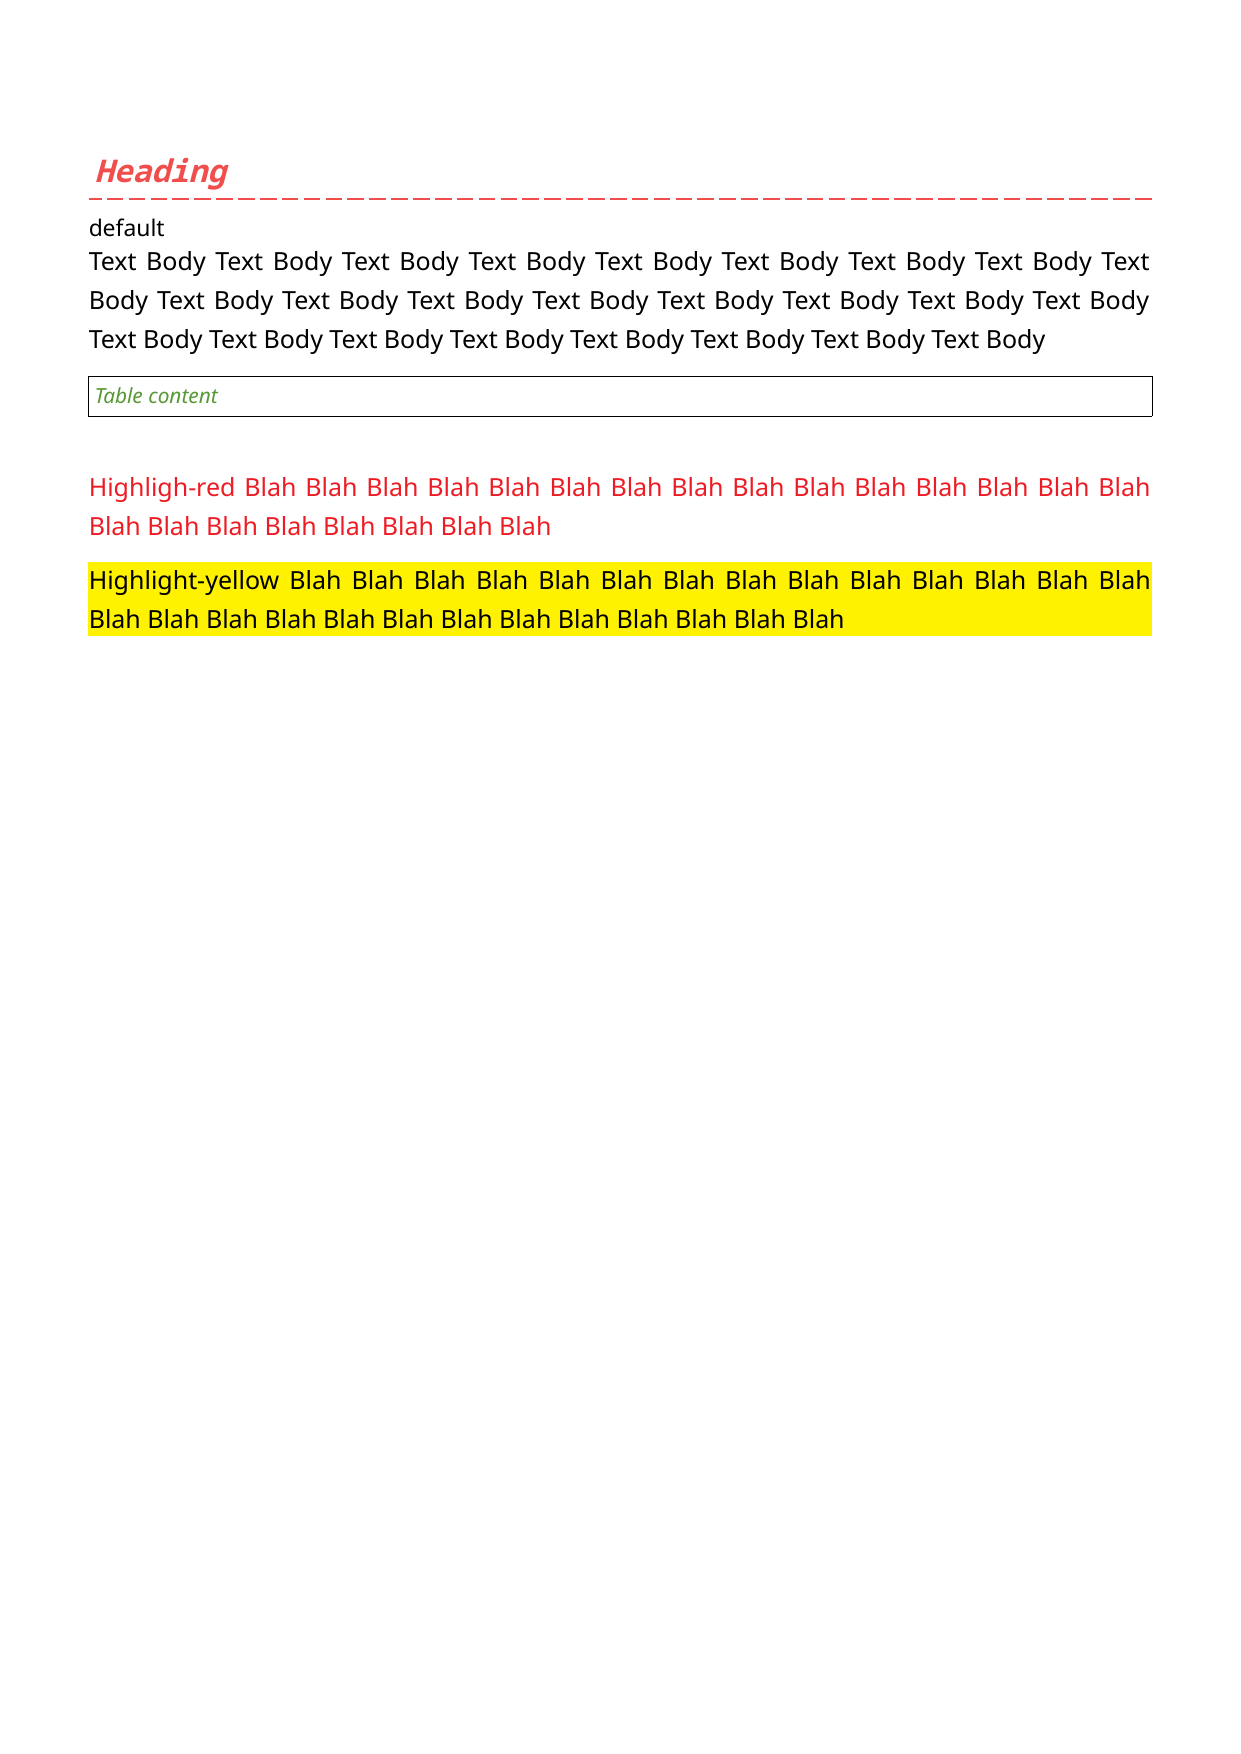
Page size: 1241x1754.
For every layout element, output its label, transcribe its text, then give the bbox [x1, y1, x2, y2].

subtitle Heading [88, 143, 1152, 200]
text default [88, 212, 1152, 243]
text Highligh-red Blah Blah Blah Blah Blah Blah Blah Blah Blah Blah Blah Blah Blah Blah Blah Blah Blah Blah Blah Blah Blah Blah Blah [88, 469, 1152, 543]
text Text Body Text Body Text Body Text Body Text Body Text Body Text Body Text Body Text Body Text Body Text Body Text Body Text Body Text Body Text Body Text Body Text Body Text Body Text Body Text Body Text Body Text Body Text Body Text Body Text Body [88, 243, 1152, 356]
text Highlight-yellow Blah Blah Blah Blah Blah Blah Blah Blah Blah Blah Blah Blah Blah Blah Blah Blah Blah Blah Blah Blah Blah Blah Blah Blah Blah Blah Blah [88, 562, 1152, 636]
table_header Table content [89, 377, 1152, 416]
